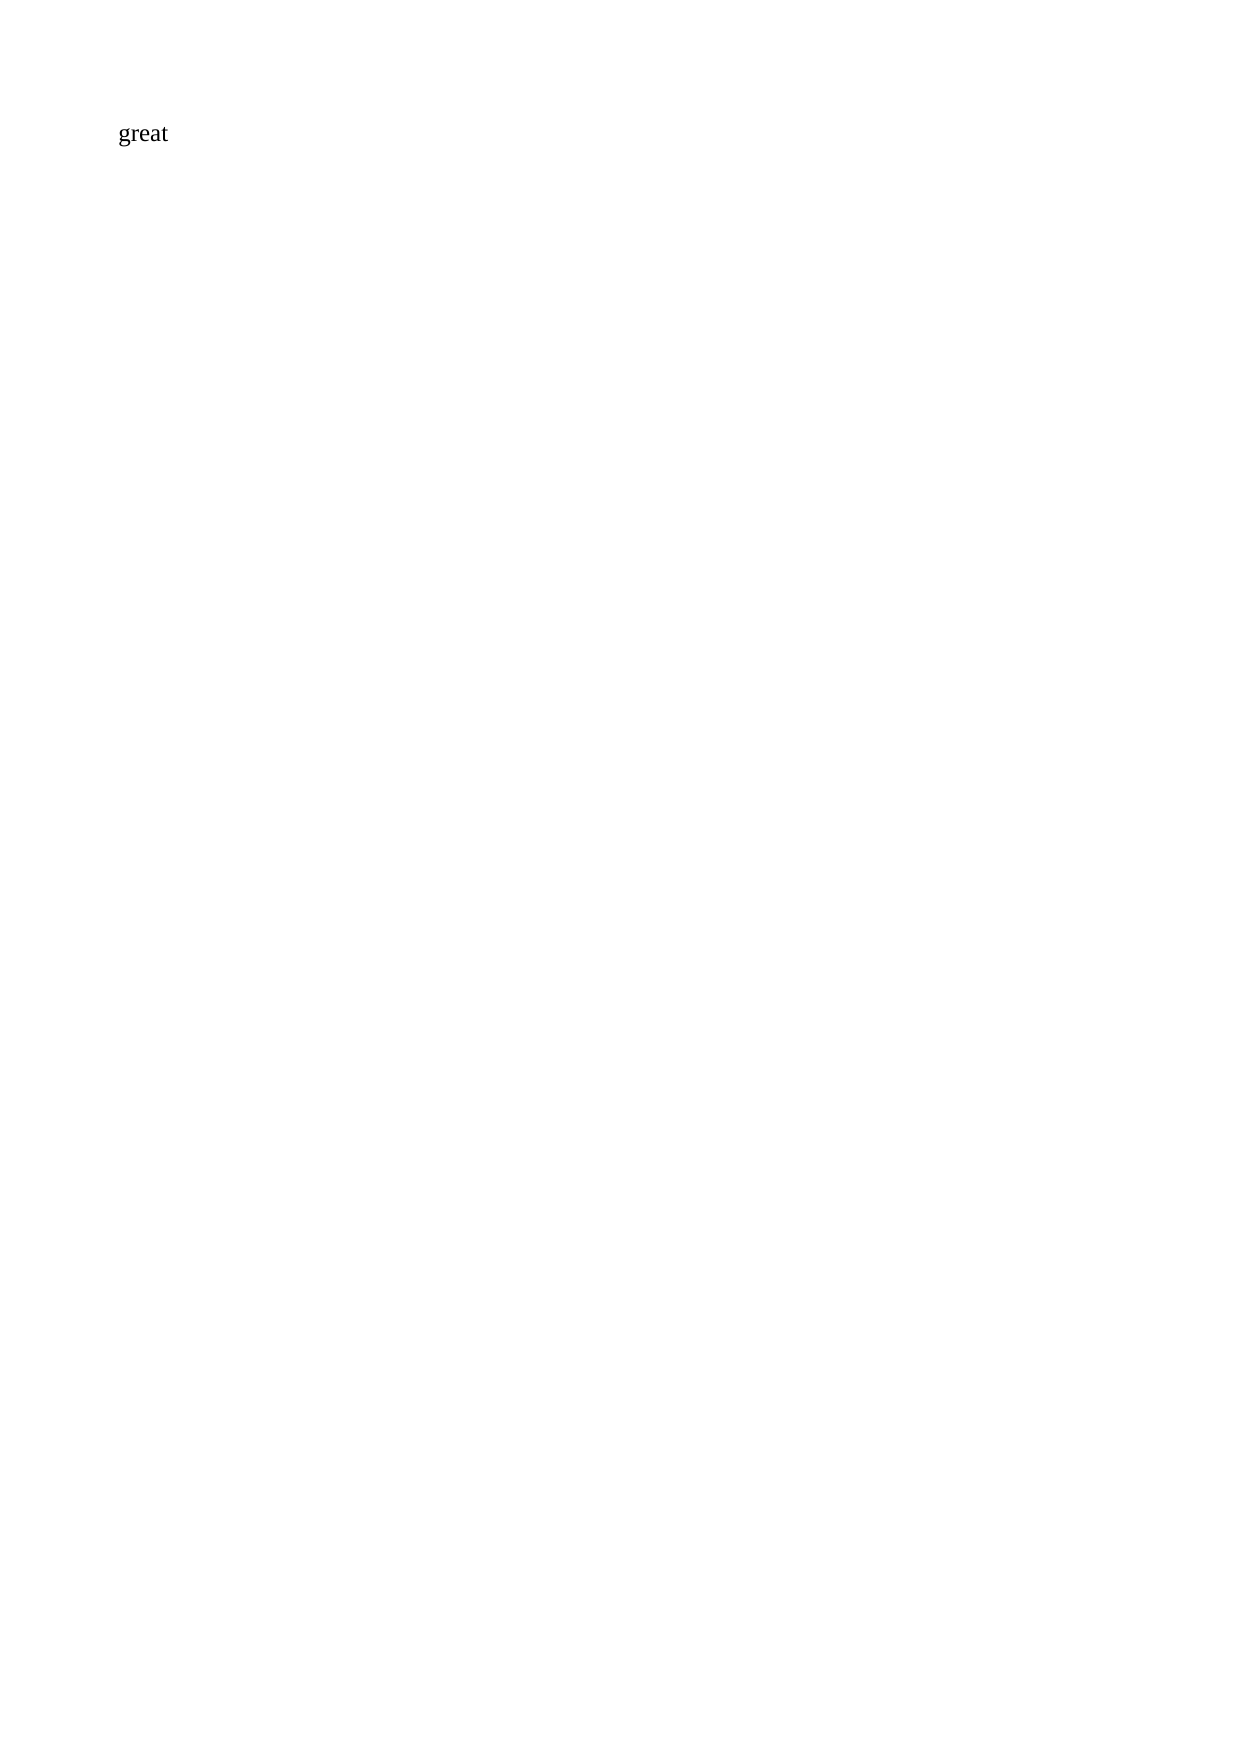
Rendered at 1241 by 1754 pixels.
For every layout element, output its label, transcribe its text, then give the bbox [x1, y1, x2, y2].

text great [118, 118, 1122, 147]
